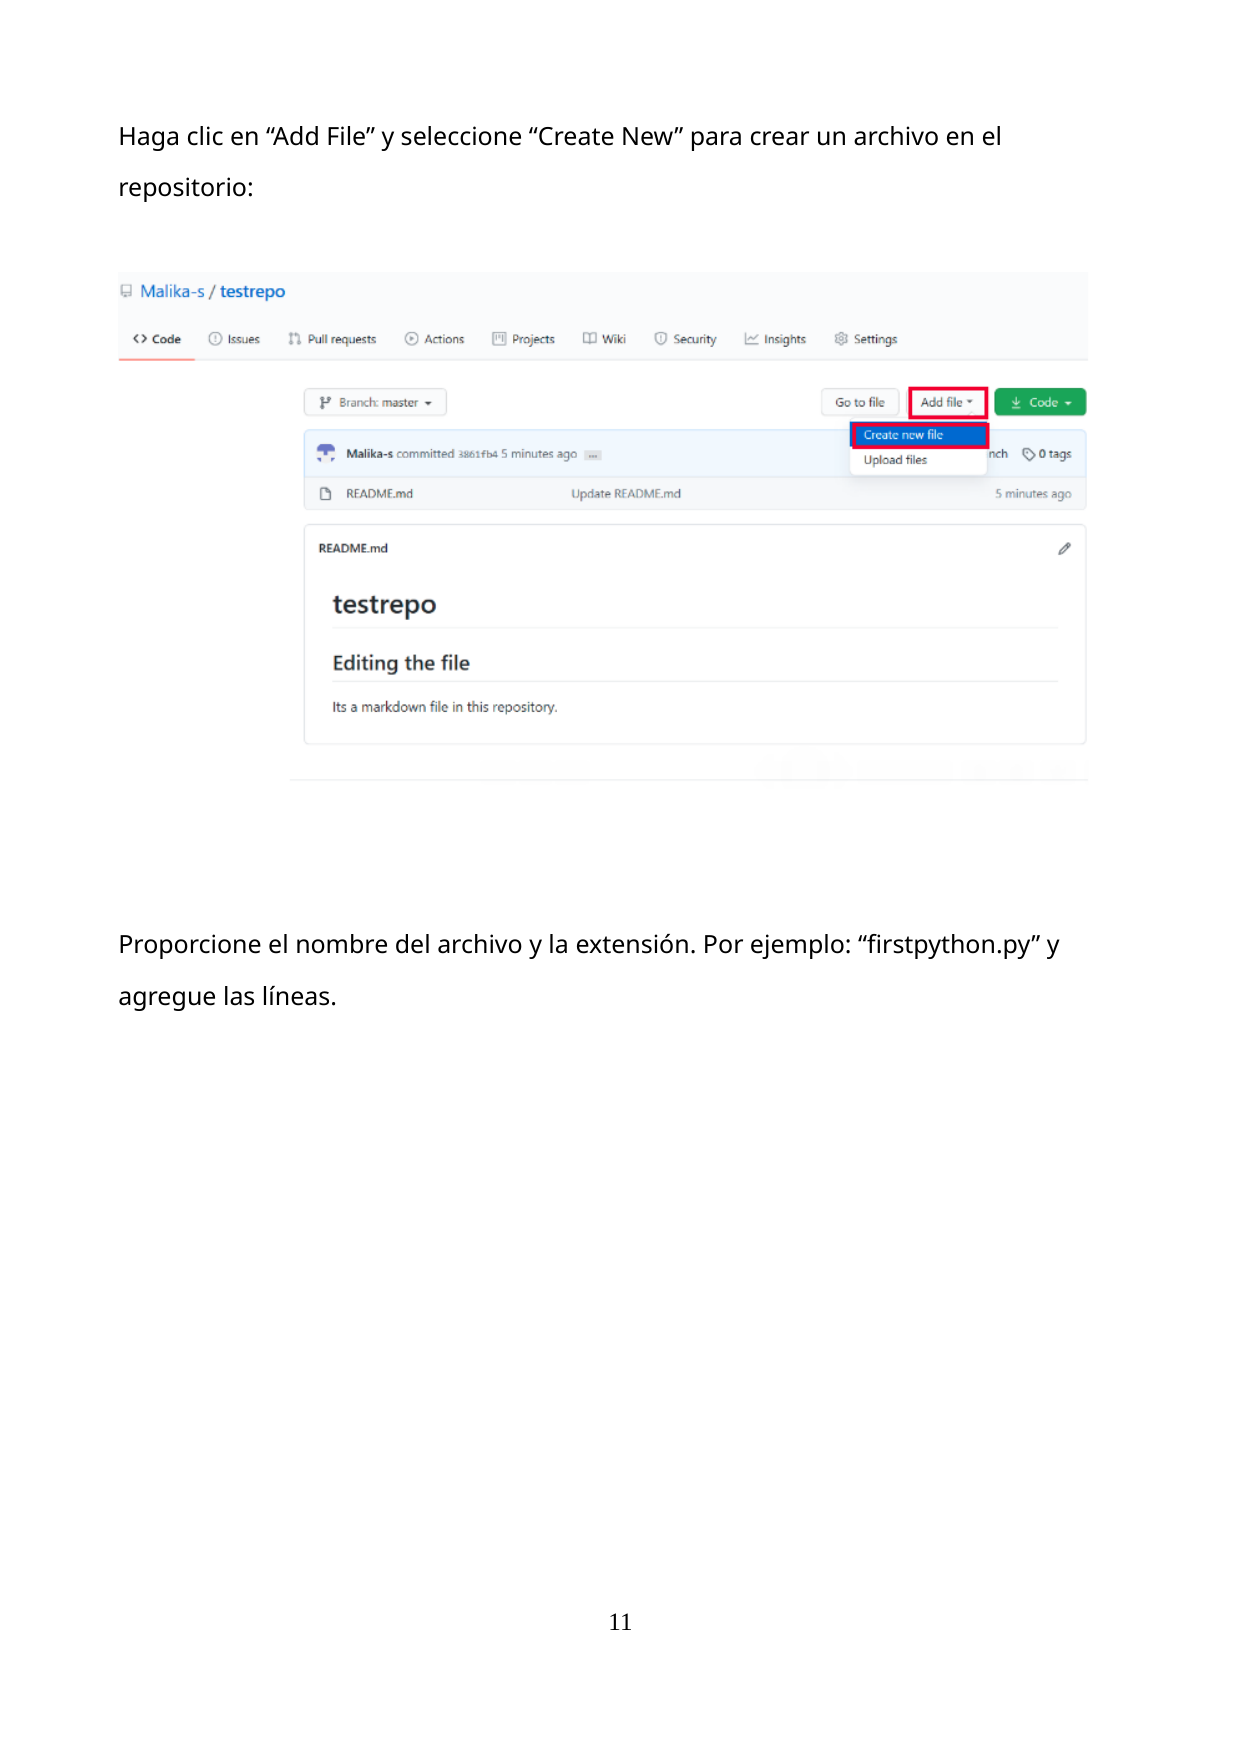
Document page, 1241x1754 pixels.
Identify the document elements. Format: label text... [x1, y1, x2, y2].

text Haga clic en “Add File” y seleccione “Create New” para crear un archivo en el repositorio: [118, 118, 1122, 203]
picture [118, 271, 1123, 808]
text Proporcione el nombre del archivo y la extensión. Por ejemplo: “firstpython.py” y agregue las líneas. [118, 927, 1122, 1012]
